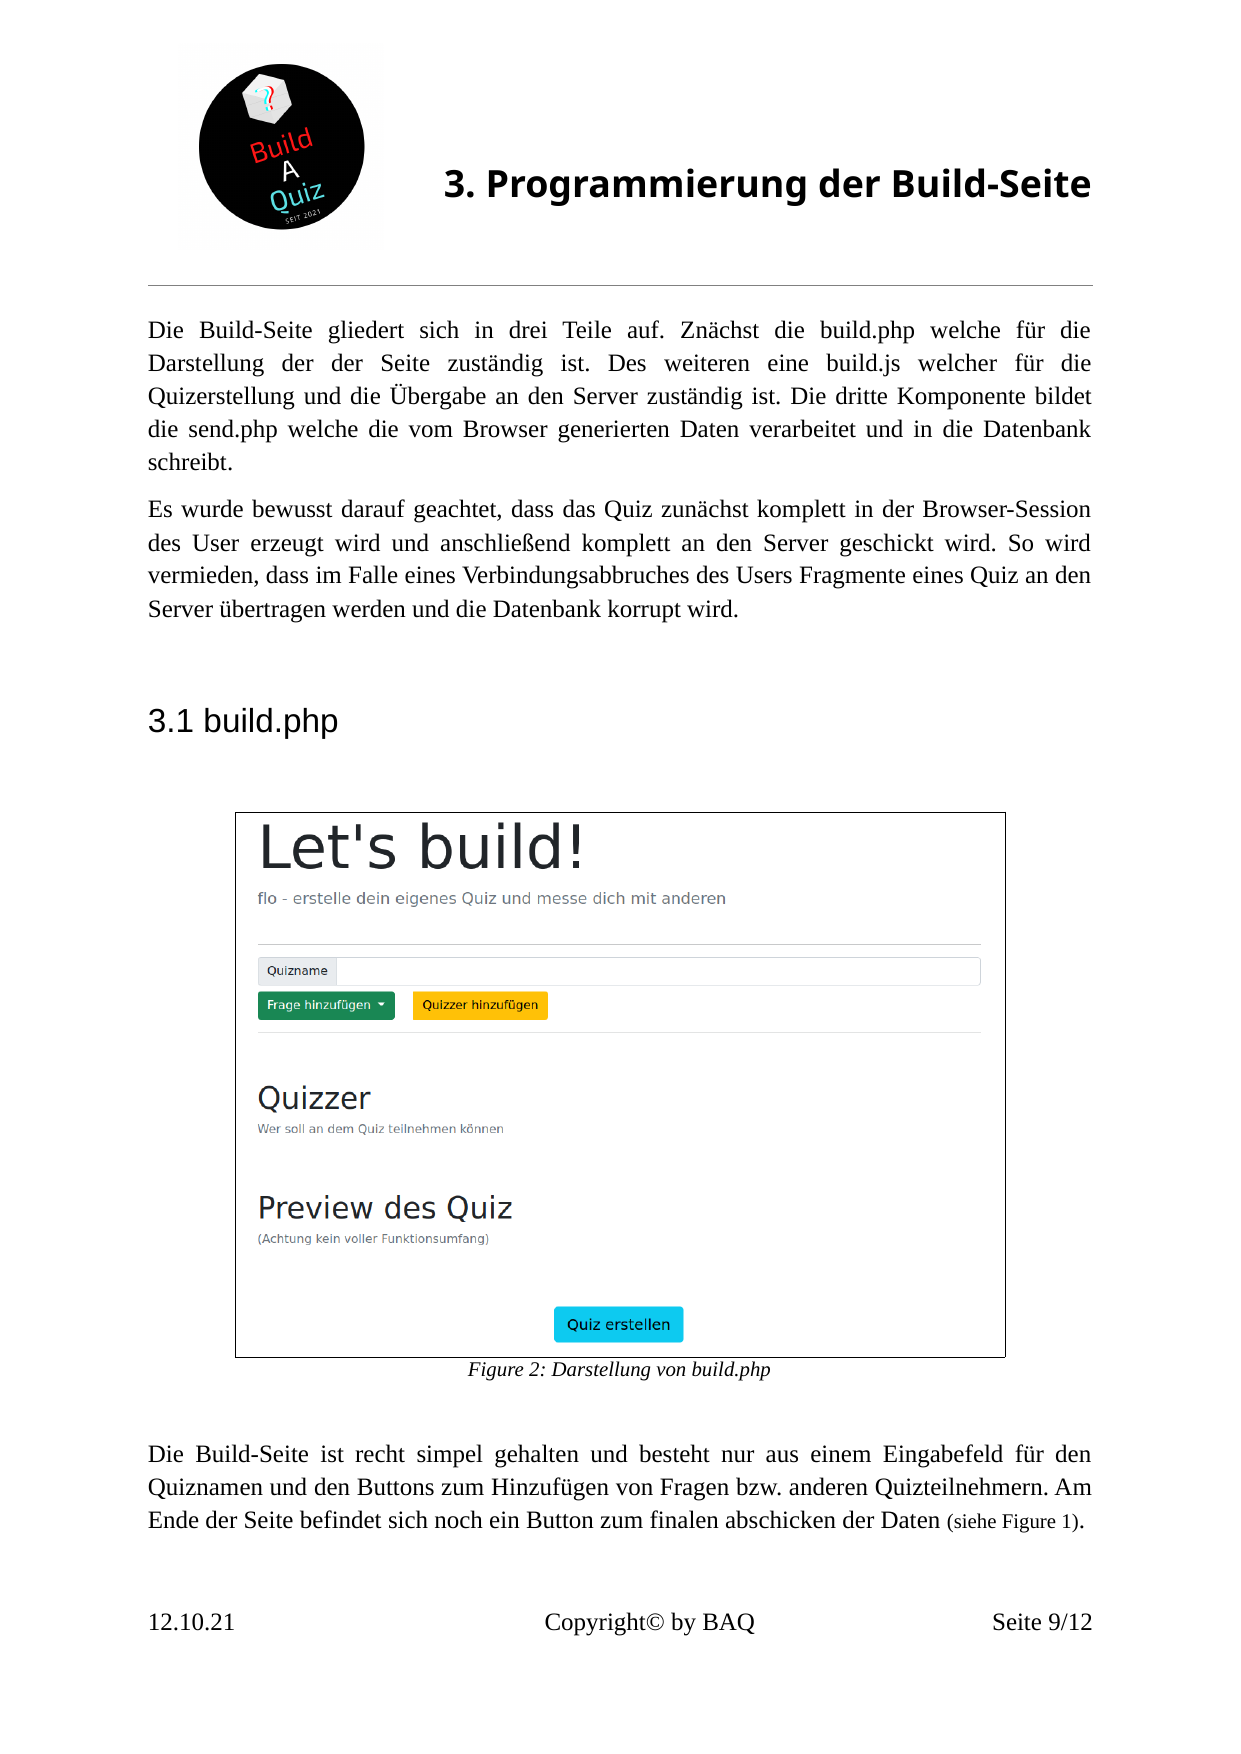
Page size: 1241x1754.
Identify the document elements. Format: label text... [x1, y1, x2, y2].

text Figure 2: Darstellung von build.php [235, 1358, 1005, 1381]
picture [238, 814, 1002, 1354]
picture [178, 43, 385, 250]
text Die Build-Seite gliedert sich in drei Teile auf. Znächst die build.php welche für die Darstellung der der Seite zuständig ist. Des weiteren eine build.js welcher für die Quizerstellung und die Übergabe an den Server zuständig ist. Die dritte Komponente bildet die send.php welche die vom Browser generierten Daten verarbeitet und in die Datenbank schreibt. [148, 315, 1093, 476]
subtitle 3.1 build.php [148, 701, 1093, 739]
title [148, 143, 178, 210]
text Die Build-Seite ist recht simpel gehalten und besteht nur aus einem Eingabefeld für den Quiznamen und den Buttons zum Hinzufügen von Fragen bzw. anderen Quizteilnehmern. Am Ende der Seite befindet sich noch ein Button zum finalen abschicken der Daten (siehe Figure 1). [148, 1439, 1093, 1534]
title 3. Programmierung der Build-Seite [385, 143, 1093, 210]
text [236, 813, 1005, 1357]
text Es wurde bewusst darauf geachtet, dass das Quiz zunächst komplett in der Browser-Session des User erzeugt wird und anschließend komplett an den Server geschickt wird. So wird vermieden, dass im Falle eines Verbindungsabbruches des Users Fragmente eines Quiz an den Server übertragen werden und die Datenbank korrupt wird. [148, 494, 1093, 622]
